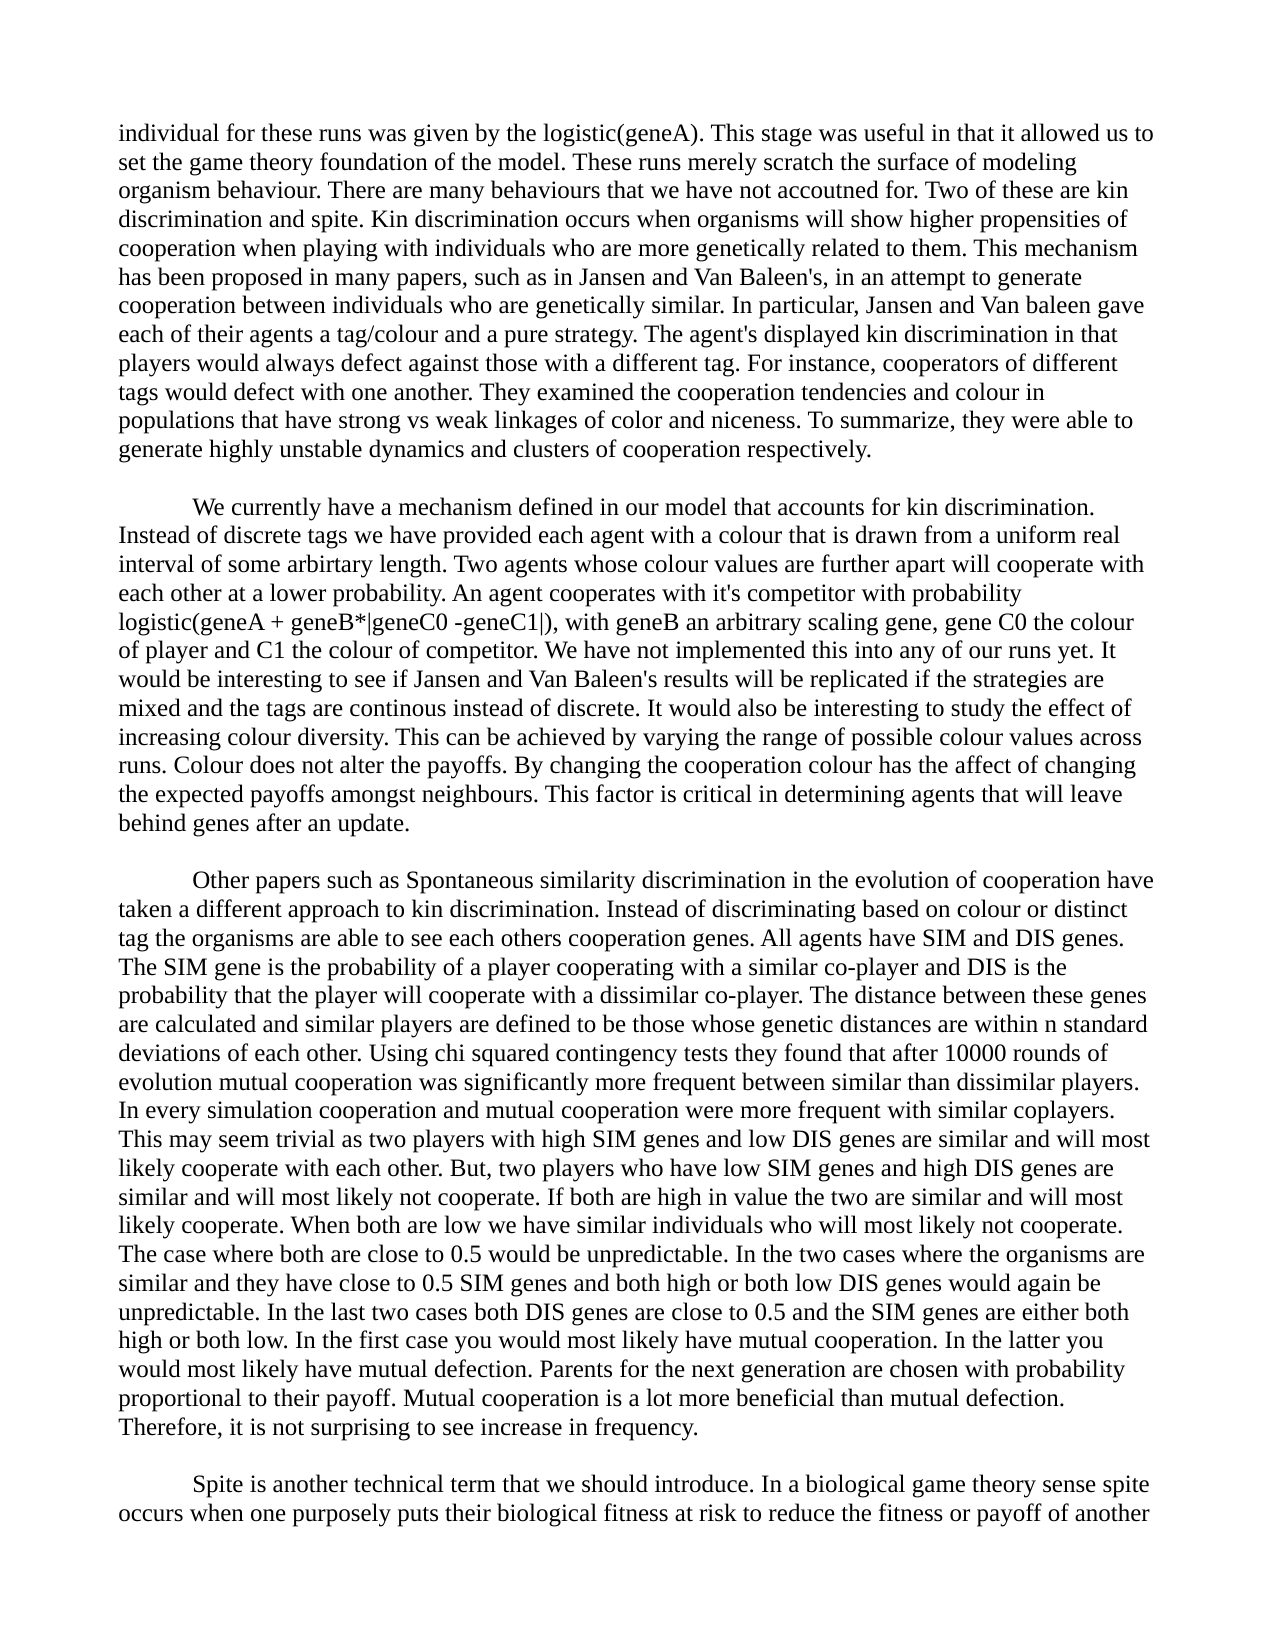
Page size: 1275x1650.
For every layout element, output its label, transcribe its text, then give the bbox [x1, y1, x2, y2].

text individual for these runs was given by the logistic(geneA). This stage was useful in that it allowed us to set the game theory foundation of the model. These runs merely scratch the surface of modeling organism behaviour. There are many behaviours that we have not accoutned for. Two of these are kin discrimination and spite. Kin discrimination occurs when organisms will show higher propensities of cooperation when playing with individuals who are more genetically related to them. This mechanism has been proposed in many papers, such as in Jansen and Van Baleen's, in an attempt to generate cooperation between individuals who are genetically similar. In particular, Jansen and Van baleen gave each of their agents a tag/colour and a pure strategy. The agent's displayed kin discrimination in that players would always defect against those with a different tag. For instance, cooperators of different tags would defect with one another. They examined the cooperation tendencies and colour in populations that have strong vs weak linkages of color and niceness. To summarize, they were able to generate highly unstable dynamics and clusters of cooperation respectively. [118, 118, 1157, 463]
text Other papers such as Spontaneous similarity discrimination in the evolution of cooperation have taken a different approach to kin discrimination. Instead of discriminating based on colour or distinct tag the organisms are able to see each others cooperation genes. All agents have SIM and DIS genes. The SIM gene is the probability of a player cooperating with a similar co-player and DIS is the probability that the player will cooperate with a dissimilar co-player. The distance between these genes are calculated and similar players are defined to be those whose genetic distances are within n standard deviations of each other. Using chi squared contingency tests they found that after 10000 rounds of evolution mutual cooperation was significantly more frequent between similar than dissimilar players. In every simulation cooperation and mutual cooperation were more frequent with similar coplayers. This may seem trivial as two players with high SIM genes and low DIS genes are similar and will most likely cooperate with each other. But, two players who have low SIM genes and high DIS genes are similar and will most likely not cooperate. If both are high in value the two are similar and will most likely cooperate. When both are low we have similar individuals who will most likely not cooperate. The case where both are close to 0.5 would be unpredictable. In the two cases where the organisms are similar and they have close to 0.5 SIM genes and both high or both low DIS genes would again be unpredictable. In the last two cases both DIS genes are close to 0.5 and the SIM genes are either both high or both low. In the first case you would most likely have mutual cooperation. In the latter you would most likely have mutual defection. Parents for the next generation are chosen with probability proportional to their payoff. Mutual cooperation is a lot more beneficial than mutual defection. Therefore, it is not surprising to see increase in frequency. Spite is another technical term that we should introduce. In a biological game theory sense spite occurs when one purposely puts their biological fitness at risk to reduce the fitness or payoff of another [118, 866, 1157, 1527]
text We currently have a mechanism defined in our model that accounts for kin discrimination. Instead of discrete tags we have provided each agent with a colour that is drawn from a uniform real interval of some arbirtary length. Two agents whose colour values are further apart will cooperate with each other at a lower probability. An agent cooperates with it's competitor with probability logistic(geneA + geneB*|geneC0 -geneC1|), with geneB an arbitrary scaling gene, gene C0 the colour of player and C1 the colour of competitor. We have not implemented this into any of our runs yet. It would be interesting to see if Jansen and Van Baleen's results will be replicated if the strategies are mixed and the tags are continous instead of discrete. It would also be interesting to study the effect of increasing colour diversity. This can be achieved by varying the range of possible colour values across runs. Colour does not alter the payoffs. By changing the cooperation colour has the affect of changing the expected payoffs amongst neighbours. This factor is critical in determining agents that will leave behind genes after an update. [118, 492, 1157, 837]
